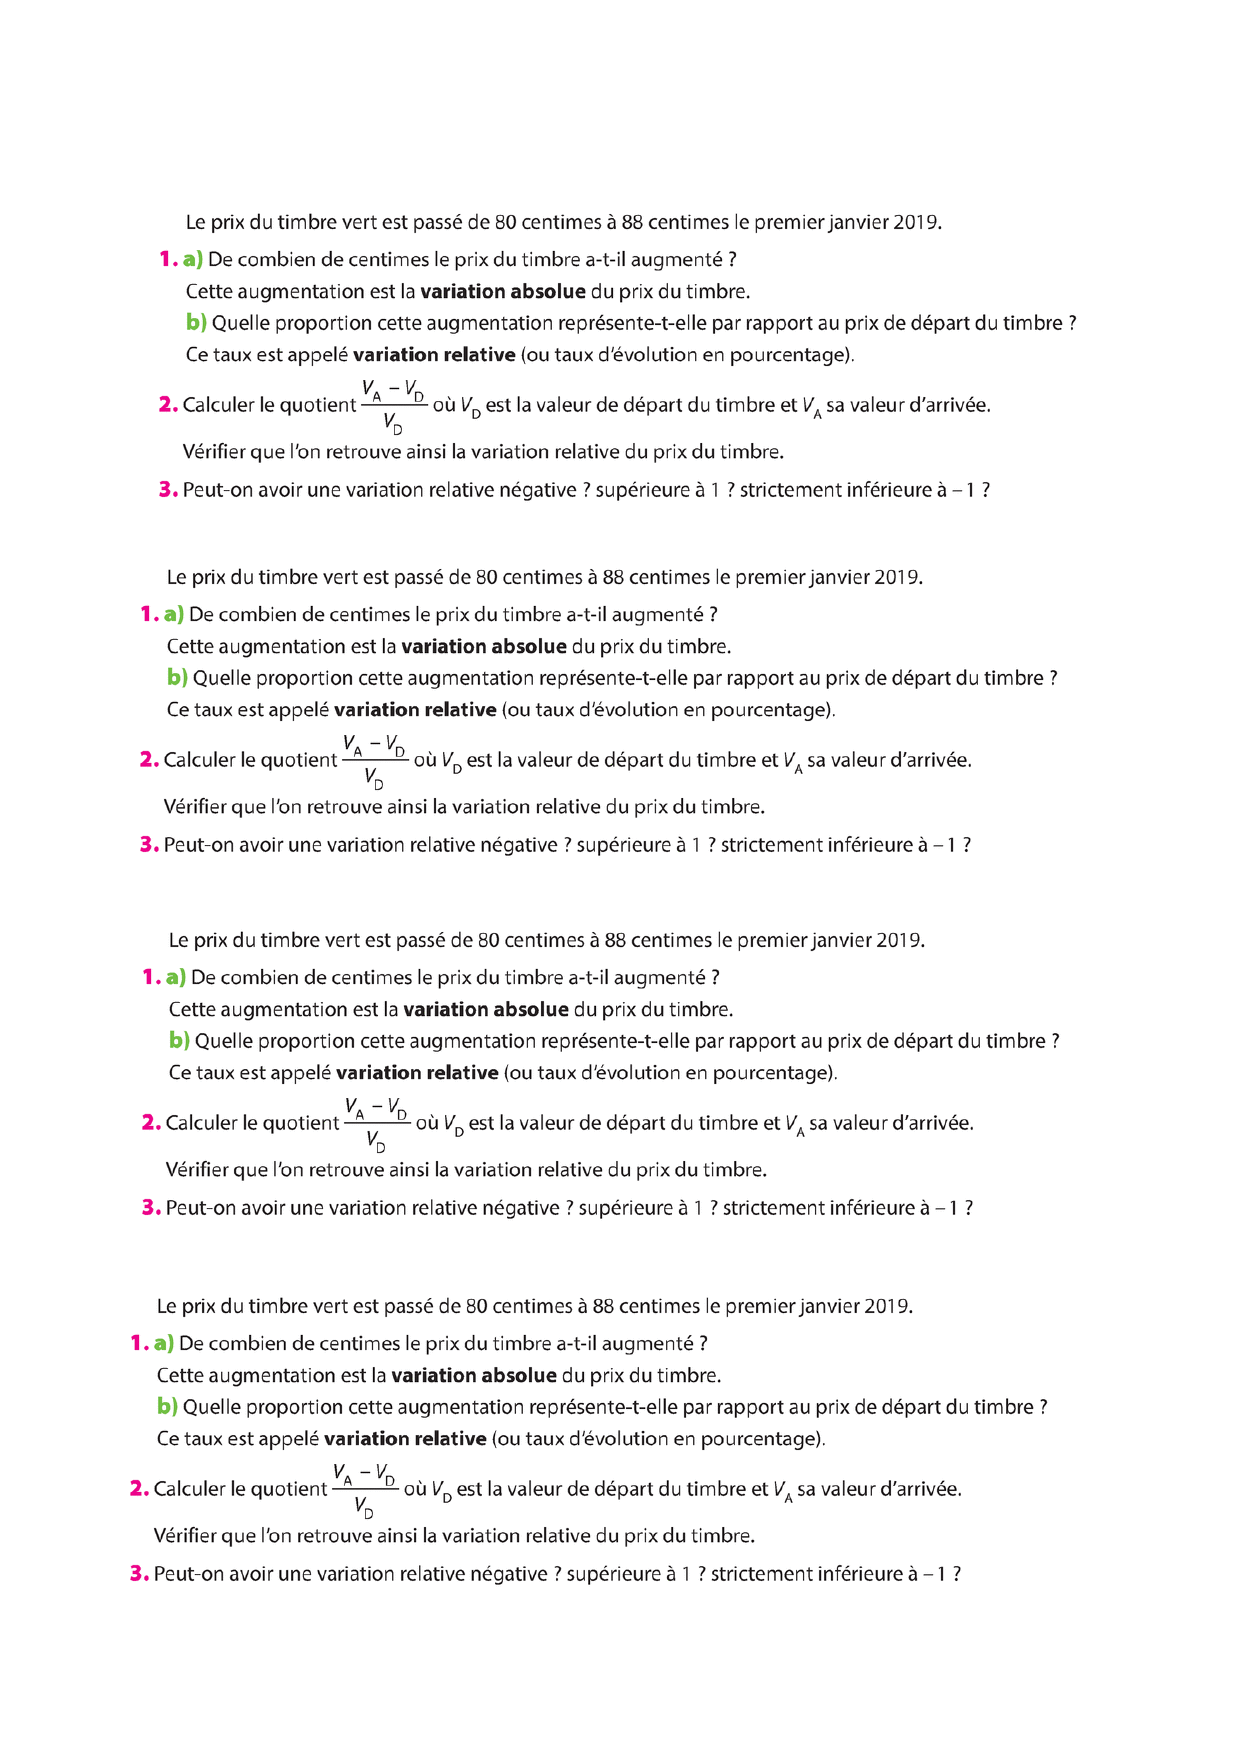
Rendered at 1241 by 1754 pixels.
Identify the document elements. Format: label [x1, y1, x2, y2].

picture [129, 564, 1073, 859]
picture [148, 209, 1092, 504]
picture [131, 927, 1075, 1222]
picture [119, 1293, 1063, 1588]
